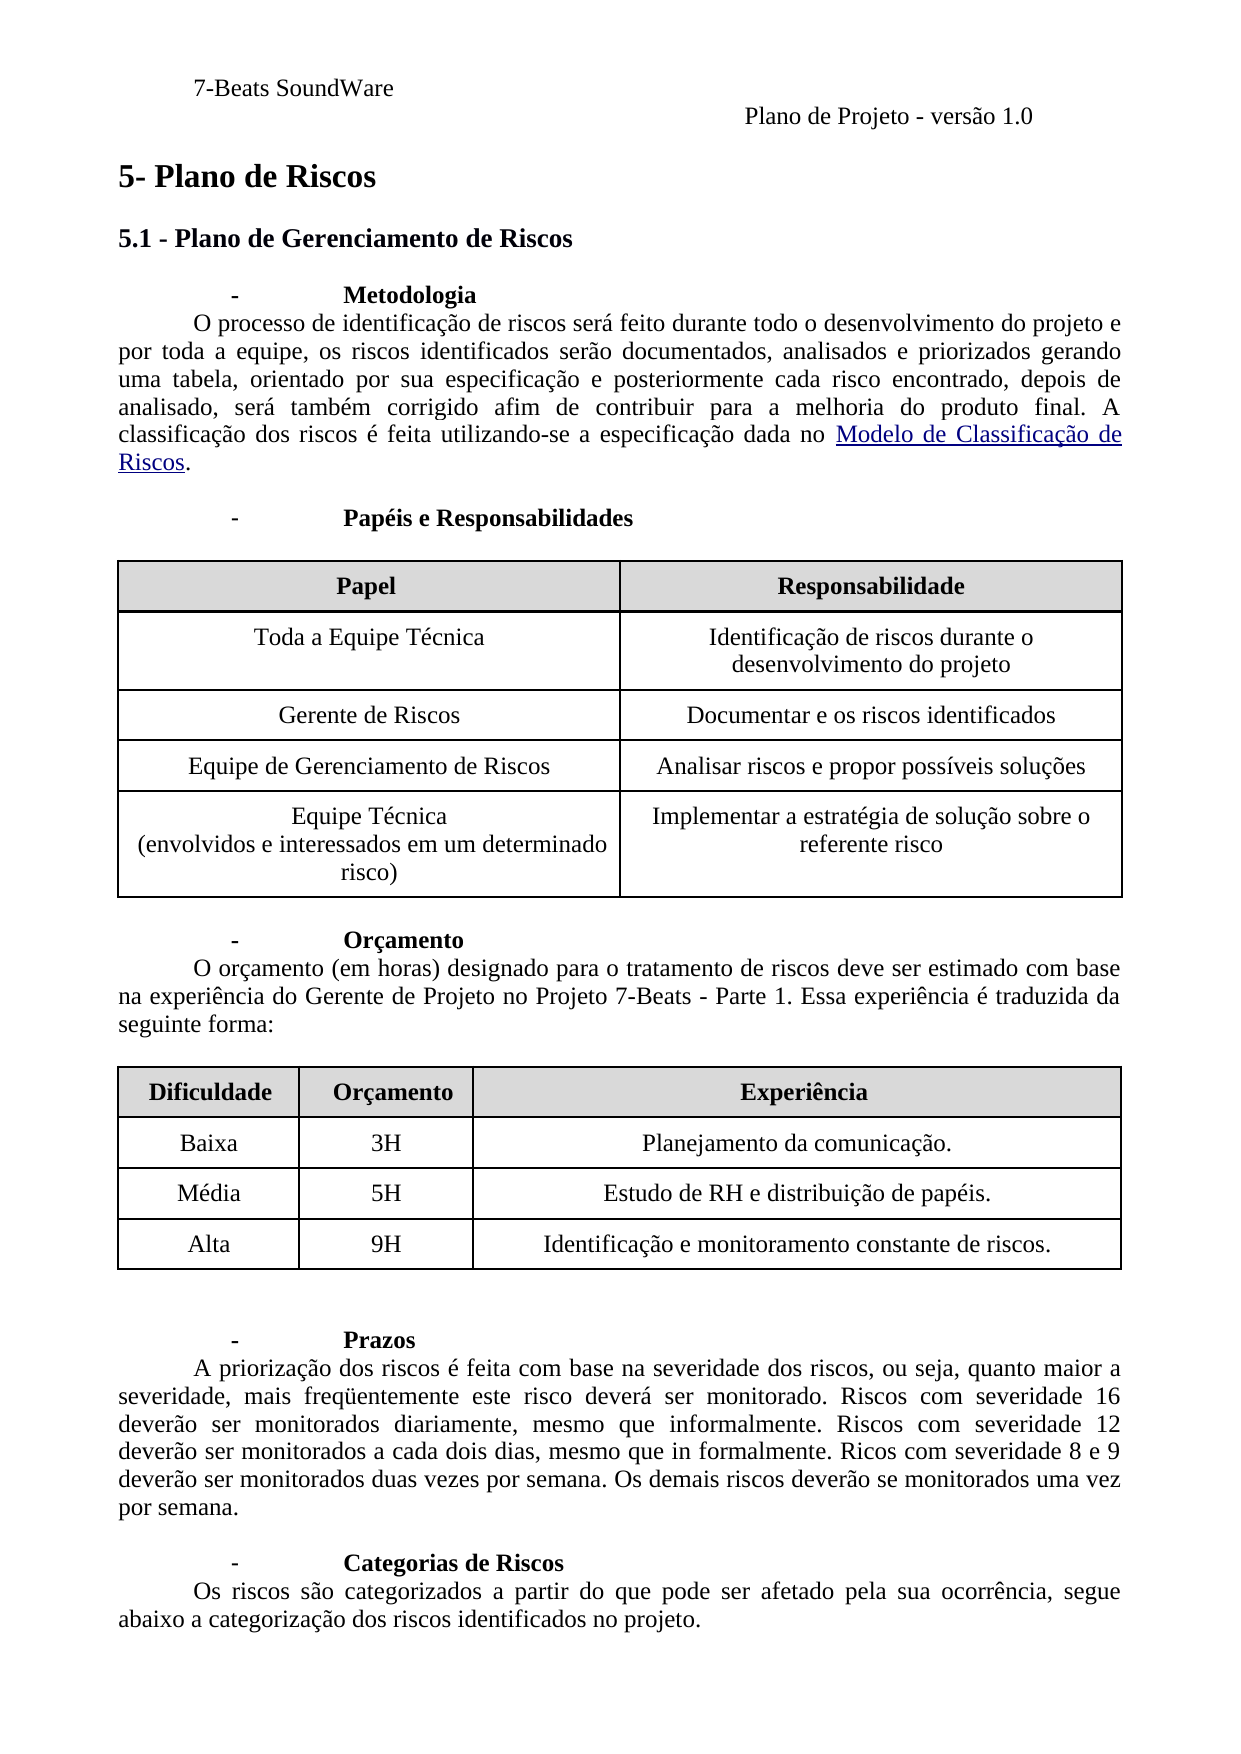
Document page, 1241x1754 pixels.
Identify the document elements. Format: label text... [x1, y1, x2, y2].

list Prazos [229, 1326, 1033, 1354]
table_header Papel [119, 562, 619, 610]
subtitle 5.1 - Plano de Gerenciamento de Riscos [118, 223, 1122, 253]
subtitle 5- Plano de Riscos [118, 158, 1122, 195]
table_cell Gerente de Riscos [119, 691, 619, 739]
table_cell Toda a Equipe Técnica [119, 613, 619, 689]
list Categorias de Riscos [229, 1549, 1033, 1577]
list Metodologia [229, 281, 1033, 309]
text A priorização dos riscos é feita com base na severidade dos riscos, ou seja, quanto maior a severidade, mais freqüentemente este risco deverá ser monitorado. Riscos com severidade 16 deverão ser monitorados diariamente, mesmo que informalmente. Riscos com severidade 12 deverão ser monitorados a cada dois dias, mesmo que in formalmente. Ricos com severidade 8 e 9 deverão ser monitorados duas vezes por semana. Os demais riscos deverão se monitorados uma vez por semana. [118, 1354, 1122, 1521]
text O orçamento (em horas) designado para o tratamento de riscos deve ser estimado com base na experiência do Gerente de Projeto no Projeto 7-Beats - Parte 1. Essa experiência é traduzida da seguinte forma: [118, 954, 1122, 1037]
table_header Orçamento [300, 1068, 472, 1116]
table_cell Baixa [119, 1118, 298, 1167]
table_cell Média [119, 1169, 298, 1217]
table_cell Alta [119, 1220, 298, 1268]
table_cell Estudo de RH e distribuição de papéis. [474, 1169, 1120, 1217]
table_cell 5H [300, 1169, 472, 1217]
table_cell Implementar a estratégia de solução sobre o referente risco [621, 792, 1121, 896]
table_cell 3H [300, 1118, 472, 1167]
table_cell 9H [300, 1220, 472, 1268]
list Papéis e Responsabilidades [229, 504, 1033, 532]
table_cell Equipe Técnica (envolvidos e interessados em um determinado risco) [119, 792, 619, 896]
text Os riscos são categorizados a partir do que pode ser afetado pela sua ocorrência, segue abaixo a categorização dos riscos identificados no projeto. [118, 1577, 1122, 1632]
text O processo de identificação de riscos será feito durante todo o desenvolvimento do projeto e por toda a equipe, os riscos identificados serão documentados, analisados e priorizados gerando uma tabela, orientado por sua especificação e posteriormente cada risco encontrado, depois de analisado, será também corrigido afim de contribuir para a melhoria do produto final. A classificação dos riscos é feita utilizando-se a especificação dada no Modelo de Classificação de Riscos. [118, 309, 1122, 476]
table_cell Identificação e monitoramento constante de riscos. [474, 1220, 1120, 1268]
table_cell Documentar e os riscos identificados [621, 691, 1121, 739]
table_cell Identificação de riscos durante o desenvolvimento do projeto [621, 613, 1121, 689]
table_header Responsabilidade [621, 562, 1121, 610]
list Orçamento [229, 926, 1033, 954]
table_header Dificuldade [119, 1068, 298, 1116]
table_header Experiência [474, 1068, 1120, 1116]
table_cell Planejamento da comunicação. [474, 1118, 1120, 1167]
table_cell Equipe de Gerenciamento de Riscos [119, 741, 619, 790]
table_cell Analisar riscos e propor possíveis soluções [621, 741, 1121, 790]
